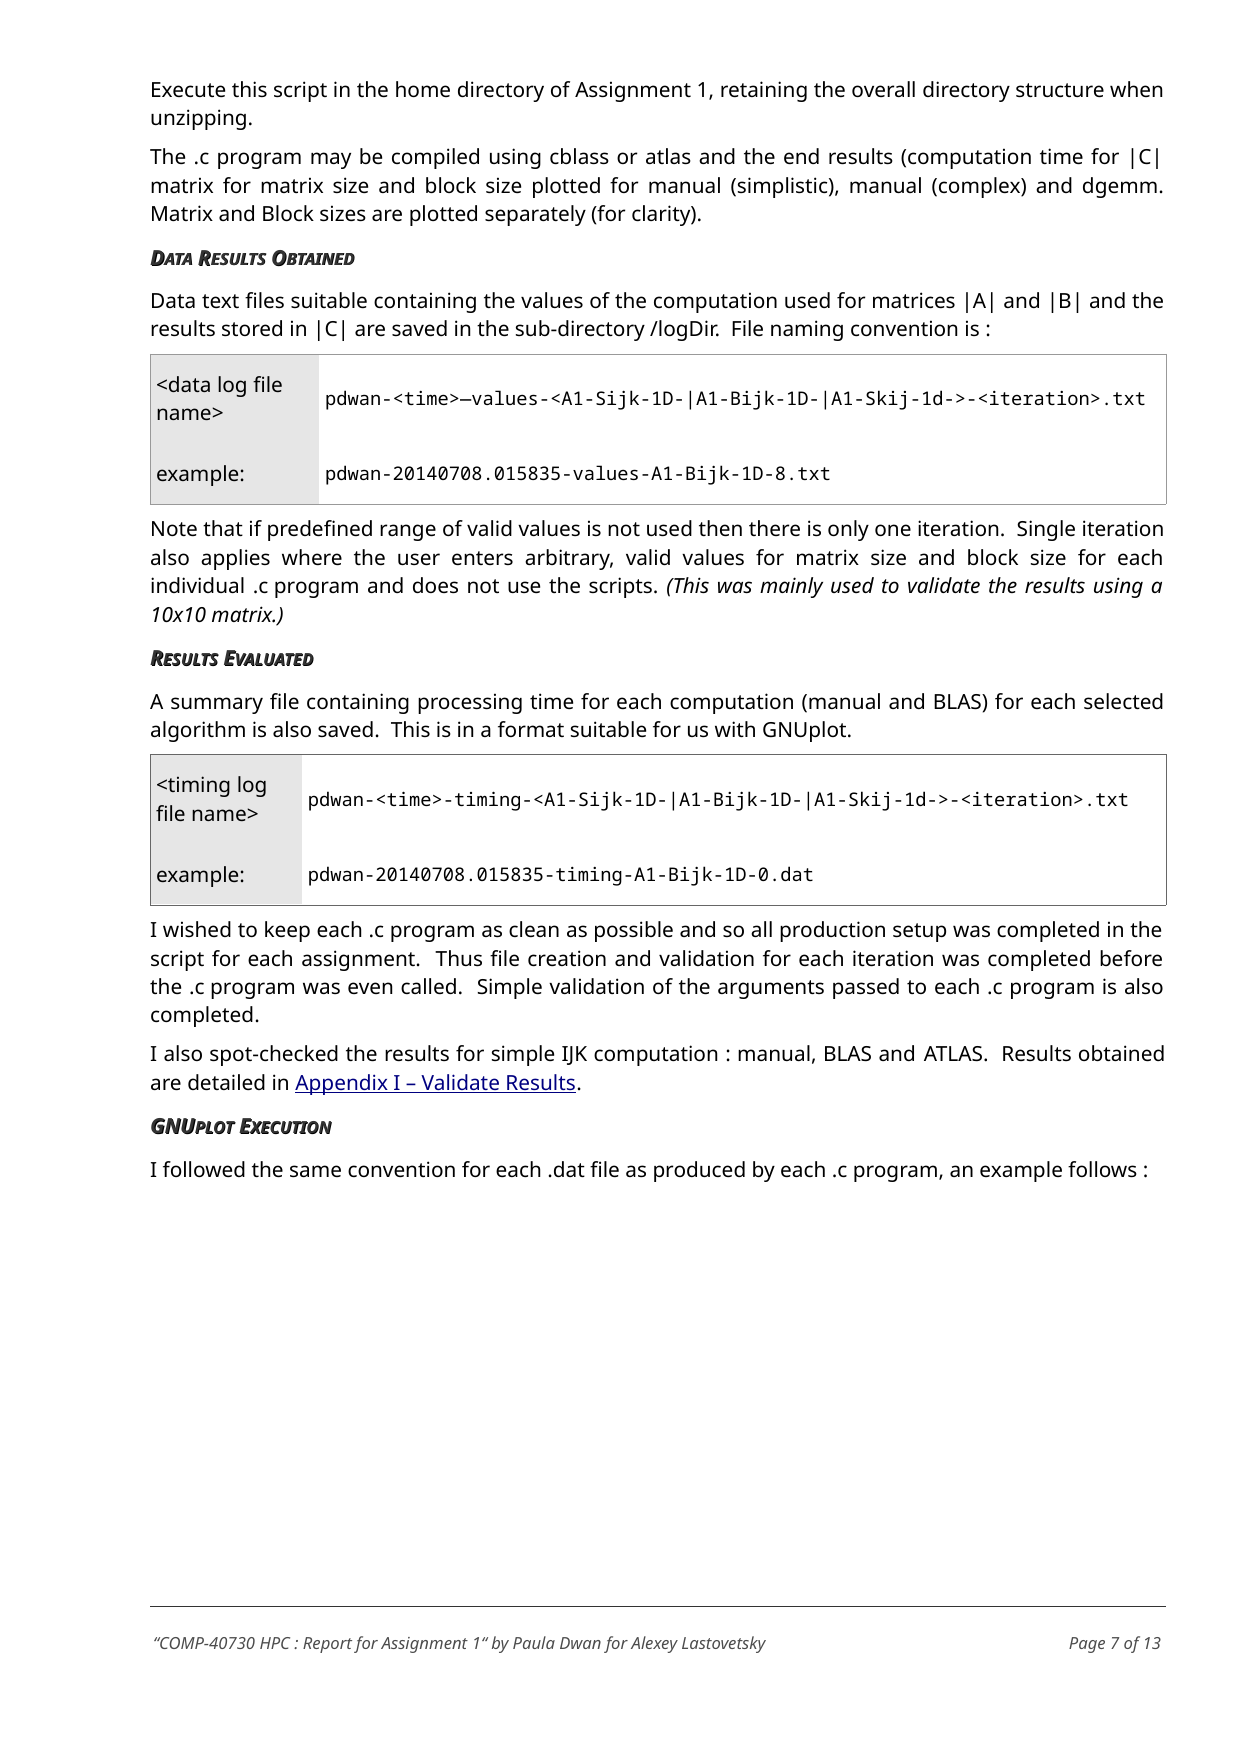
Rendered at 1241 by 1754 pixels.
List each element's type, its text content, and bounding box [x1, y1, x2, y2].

subtitle GNUplot Execution [150, 1111, 1166, 1140]
table_header <timing log file name> [151, 755, 302, 844]
text Note that if predefined range of valid values is not used then there is only one iteration. Single iteration also applies where the user enters arbitrary, valid values for matrix size and block size for each individual .c program and does not use the scripts. (This was mainly used to validate the results using a 10x10 matrix.) [150, 514, 1166, 628]
subtitle Results Evaluated [150, 643, 1166, 672]
table_header pdwan-<time>—values-<A1-Sijk-1D-|A1-Bijk-1D-|A1-Skij-1d->-<iteration>.txt [319, 355, 1166, 443]
table_cell example: [151, 844, 302, 904]
table_cell example: [151, 443, 319, 504]
text I also spot-checked the results for simple IJK computation : manual, BLAS and ATLAS. Results obtained are detailed in Appendix I – Validate Results. [150, 1039, 1166, 1096]
text A summary file containing processing time for each computation (manual and BLAS) for each selected algorithm is also saved. This is in a format suitable for us with GNUplot. [150, 687, 1166, 744]
text Data text files suitable containing the values of the computation used for matrices |A| and |B| and the results stored in |C| are saved in the sub-directory /logDir. File naming convention is : [150, 286, 1166, 343]
table_header <data log file name> [151, 355, 319, 443]
table_header pdwan-<time>-timing-<A1-Sijk-1D-|A1-Bijk-1D-|A1-Skij-1d->-<iteration>.txt [302, 755, 1166, 844]
subtitle Data Results Obtained [150, 243, 1166, 271]
table_cell pdwan-20140708.015835-timing-A1-Bijk-1D-0.dat [302, 844, 1166, 904]
text I wished to keep each .c program as clean as possible and so all production setup was completed in the script for each assignment. Thus file creation and validation for each iteration was completed before the .c program was even called. Simple validation of the arguments passed to each .c program is also completed. [150, 915, 1166, 1029]
text The .c program may be compiled using cblass or atlas and the end results (computation time for |C| matrix for matrix size and block size plotted for manual (simplistic), manual (complex) and dgemm. Matrix and Block sizes are plotted separately (for clarity). [150, 142, 1166, 228]
text I followed the same convention for each .dat file as produced by each .c program, an example follows : [150, 1155, 1166, 1183]
table_cell pdwan-20140708.015835-values-A1-Bijk-1D-8.txt [319, 443, 1166, 504]
text Execute this script in the home directory of Assignment 1, retaining the overall directory structure when unzipping. [150, 75, 1166, 132]
